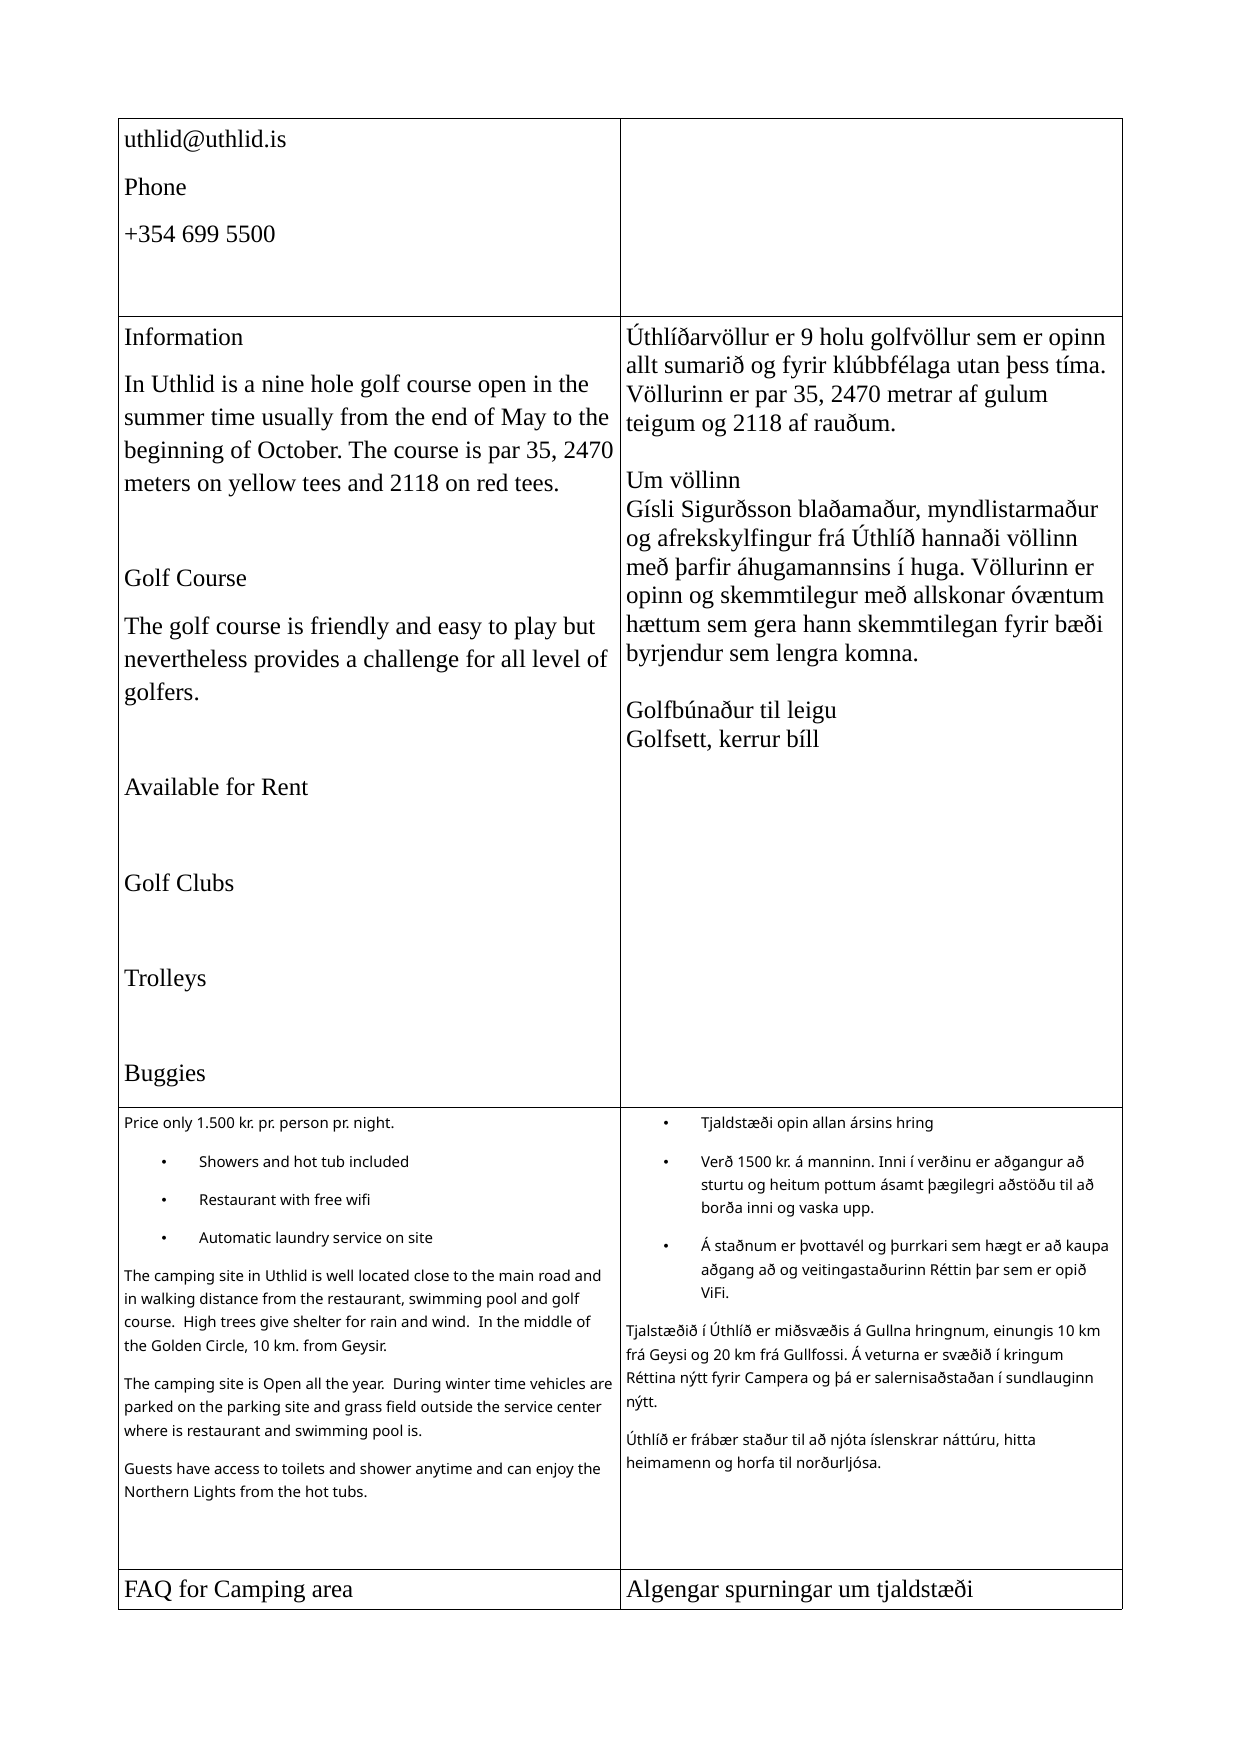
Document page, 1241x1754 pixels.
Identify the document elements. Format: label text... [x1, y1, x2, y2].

table_cell Information In Uthlid is a nine hole golf course open in the summer time usually from the end of May to the beginning of October. The course is par 35, 2470 meters on yellow tees and 2118 on red tees. Golf Course The golf course is friendly and easy to play but nevertheless provides a challenge for all level of golfers. Available for Rent Golf Clubs Trolleys Buggies [119, 317, 620, 1107]
table_cell [621, 119, 1122, 316]
table_cell uthlid@uthlid.is Phone +354 699 5500 [119, 119, 620, 316]
table_cell Tjaldstæði opin allan ársins hring Verð 1500 kr. á manninn. Inni í verðinu er aðgangur að sturtu og heitum pottum ásamt þægilegri aðstöðu til að borða inni og vaska upp. Á staðnum er þvottavél og þurrkari sem hægt er að kaupa aðgang að og veitingastaðurinn Réttin þar sem er opið ViFi. Tjalstæðið í Úthlíð er miðsvæðis á Gullna hringnum, einungis 10 km frá Geysi og 20 km frá Gullfossi. Á veturna er svæðið í kringum Réttina nýtt fyrir Campera og þá er salernisaðstaðan í sundlauginn nýtt. Úthlíð er frábær staður til að njóta íslenskrar náttúru, hitta heimamenn og horfa til norðurljósa. [621, 1108, 1122, 1569]
table_cell FAQ for Camping area [119, 1570, 620, 1609]
table_cell Price only 1.500 kr. pr. person pr. night. Showers and hot tub included Restaurant with free wifi Automatic laundry service on site The camping site in Uthlid is well located close to the main road and in walking distance from the restaurant, swimming pool and golf course. High trees give shelter for rain and wind. In the middle of the Golden Circle, 10 km. from Geysir. The camping site is Open all the year. During winter time vehicles are parked on the parking site and grass field outside the service center where is restaurant and swimming pool is. Guests have access to toilets and shower anytime and can enjoy the Northern Lights from the hot tubs. [119, 1108, 620, 1569]
table_cell Algengar spurningar um tjaldstæði [621, 1570, 1122, 1609]
table_cell Úthlíðarvöllur er 9 holu golfvöllur sem er opinn allt sumarið og fyrir klúbbfélaga utan þess tíma. Völlurinn er par 35, 2470 metrar af gulum teigum og 2118 af rauðum. Um völlinn Gísli Sigurðsson blaðamaður, myndlistarmaður og afrekskylfingur frá Úthlíð hannaði völlinn með þarfir áhugamannsins í huga. Völlurinn er opinn og skemmtilegur með allskonar óvæntum hættum sem gera hann skemmtilegan fyrir bæði byrjendur sem lengra komna. Golfbúnaður til leigu Golfsett, kerrur bíll [621, 317, 1122, 1107]
